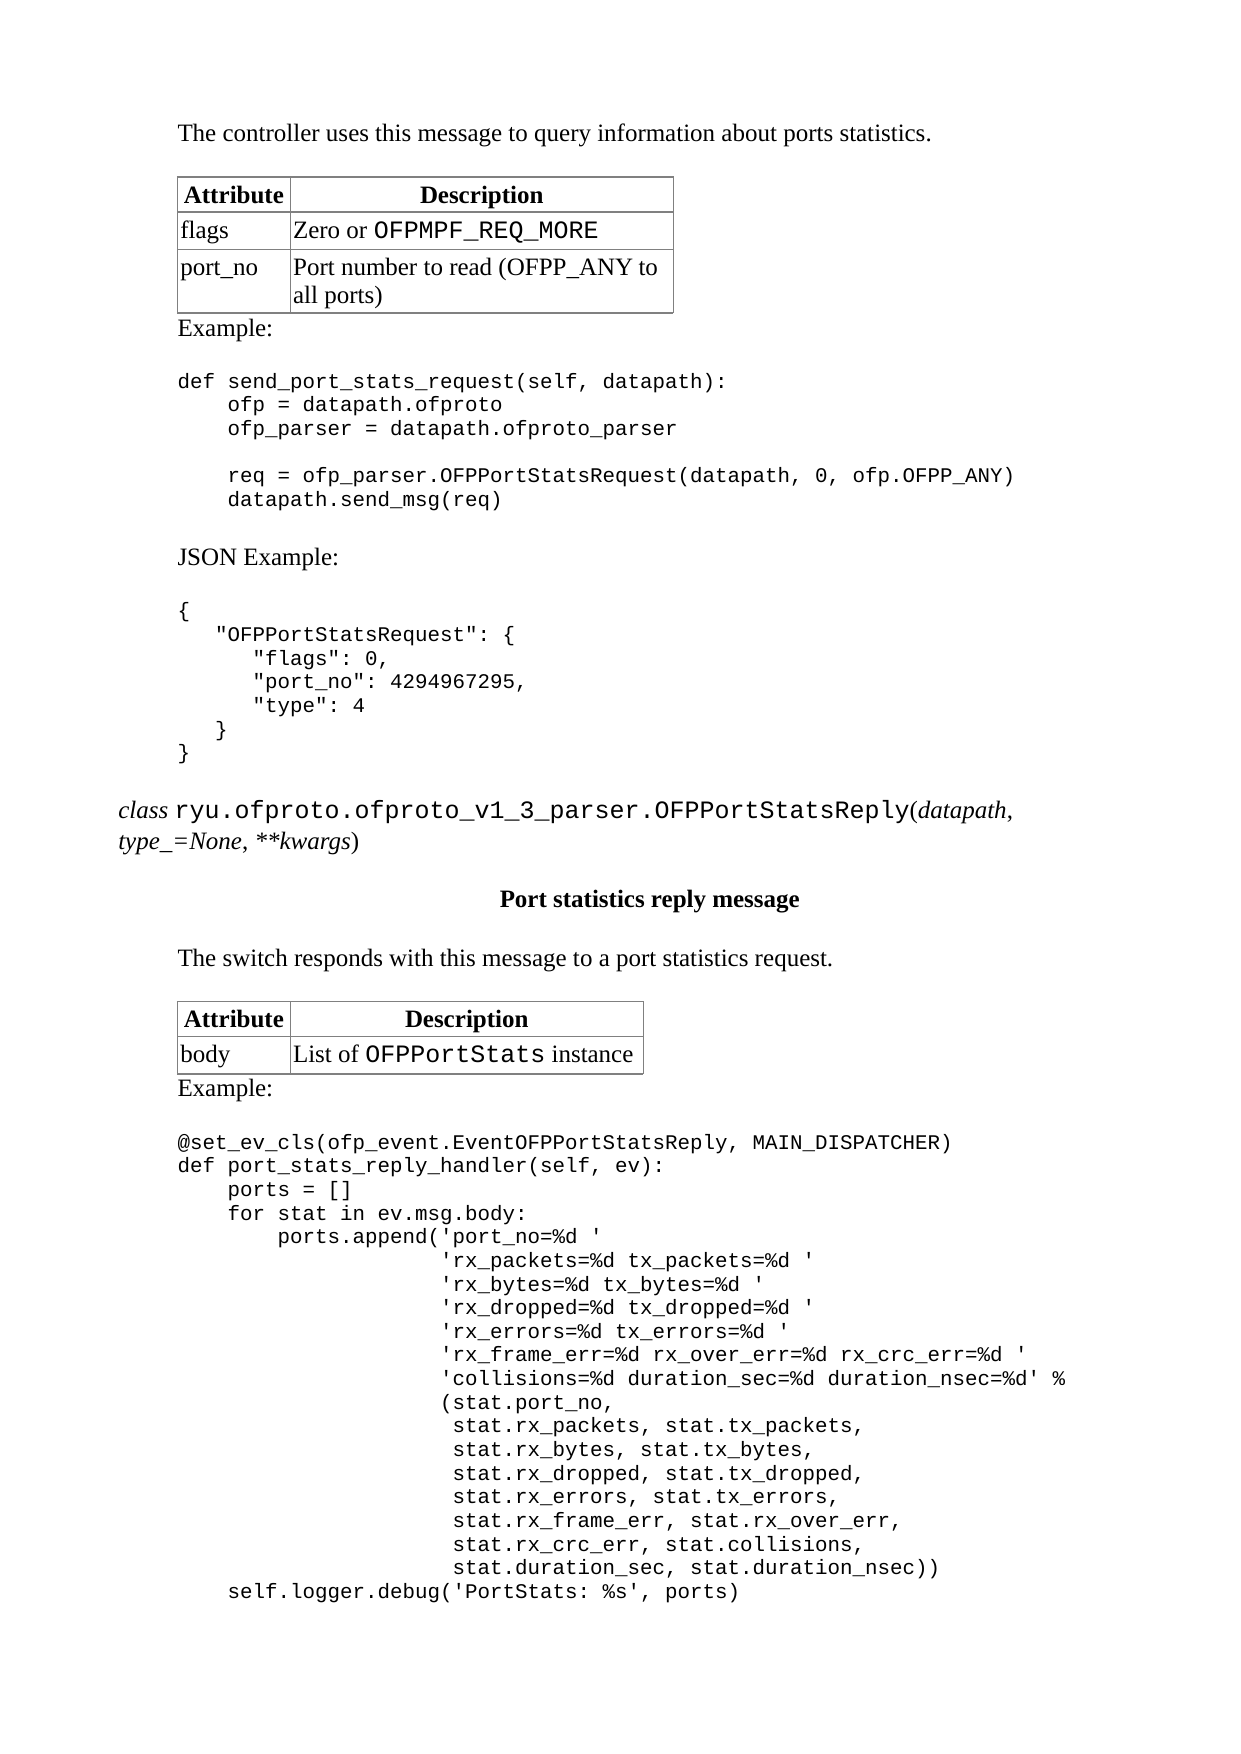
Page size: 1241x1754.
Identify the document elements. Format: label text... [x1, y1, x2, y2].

text "port_no": 4294967295, [177, 671, 1122, 695]
text { [177, 600, 1122, 624]
list Example: [177, 313, 1122, 341]
text 'rx_packets=%d tx_packets=%d ' [177, 1250, 1122, 1273]
text 'collisions=%d duration_sec=%d duration_nsec=%d' % [177, 1368, 1122, 1392]
text stat.rx_frame_err, stat.rx_over_err, [177, 1510, 1122, 1534]
text def send_port_stats_request(self, datapath): [177, 371, 1122, 394]
text stat.duration_sec, stat.duration_nsec)) [177, 1557, 1122, 1581]
list JSON Example: [177, 542, 1122, 571]
text stat.rx_crc_err, stat.collisions, [177, 1534, 1122, 1557]
text for stat in ev.msg.body: [177, 1203, 1122, 1226]
table_cell port_no [178, 250, 290, 312]
list The switch responds with this message to a port statistics request. [177, 943, 1122, 971]
text "type": 4 [177, 695, 1122, 719]
table_header Attribute [178, 1002, 290, 1036]
text datapath.send_msg(req) [177, 489, 1122, 513]
text ports = [] [177, 1179, 1122, 1203]
text 'rx_bytes=%d tx_bytes=%d ' [177, 1273, 1122, 1297]
text ofp = datapath.ofproto [177, 394, 1122, 418]
text "OFPPortStatsRequest": { [177, 624, 1122, 648]
text @set_ev_cls(ofp_event.EventOFPPortStatsReply, MAIN_DISPATCHER) [177, 1132, 1122, 1155]
table_cell body [178, 1037, 290, 1073]
table_cell Port number to read (OFPP_ANY to all ports) [291, 250, 673, 312]
text stat.rx_errors, stat.tx_errors, [177, 1486, 1122, 1510]
text } [177, 719, 1122, 742]
list Example: [177, 1073, 1122, 1102]
text "flags": 0, [177, 648, 1122, 671]
table_header Description [291, 178, 673, 211]
text 'rx_frame_err=%d rx_over_err=%d rx_crc_err=%d ' [177, 1344, 1122, 1368]
table_cell flags [178, 213, 290, 248]
table_header Description [291, 1002, 643, 1036]
table_header Attribute [178, 178, 290, 211]
text def port_stats_reply_handler(self, ev): [177, 1155, 1122, 1179]
text ports.append('port_no=%d ' [177, 1226, 1122, 1250]
text self.logger.debug('PortStats: %s', ports) [177, 1581, 1122, 1604]
list The controller uses this message to query information about ports statistics. [177, 118, 1122, 147]
table_cell List of OFPPortStats instance [291, 1037, 643, 1073]
text req = ofp_parser.OFPPortStatsRequest(datapath, 0, ofp.OFPP_ANY) [177, 465, 1122, 489]
list Port statistics reply message [177, 884, 1122, 913]
text (stat.port_no, [177, 1392, 1122, 1415]
text stat.rx_dropped, stat.tx_dropped, [177, 1463, 1122, 1486]
text ofp_parser = datapath.ofproto_parser [177, 418, 1122, 442]
text stat.rx_bytes, stat.tx_bytes, [177, 1439, 1122, 1463]
table_cell Zero or OFPMPF_REQ_MORE [291, 213, 673, 248]
text stat.rx_packets, stat.tx_packets, [177, 1415, 1122, 1439]
text 'rx_dropped=%d tx_dropped=%d ' [177, 1297, 1122, 1321]
text 'rx_errors=%d tx_errors=%d ' [177, 1321, 1122, 1344]
text } [177, 742, 1122, 766]
subtitle class ryu.ofproto.ofproto_v1_3_parser.OFPPortStatsReply(datapath, type_=None, **kwargs) [118, 795, 1122, 855]
